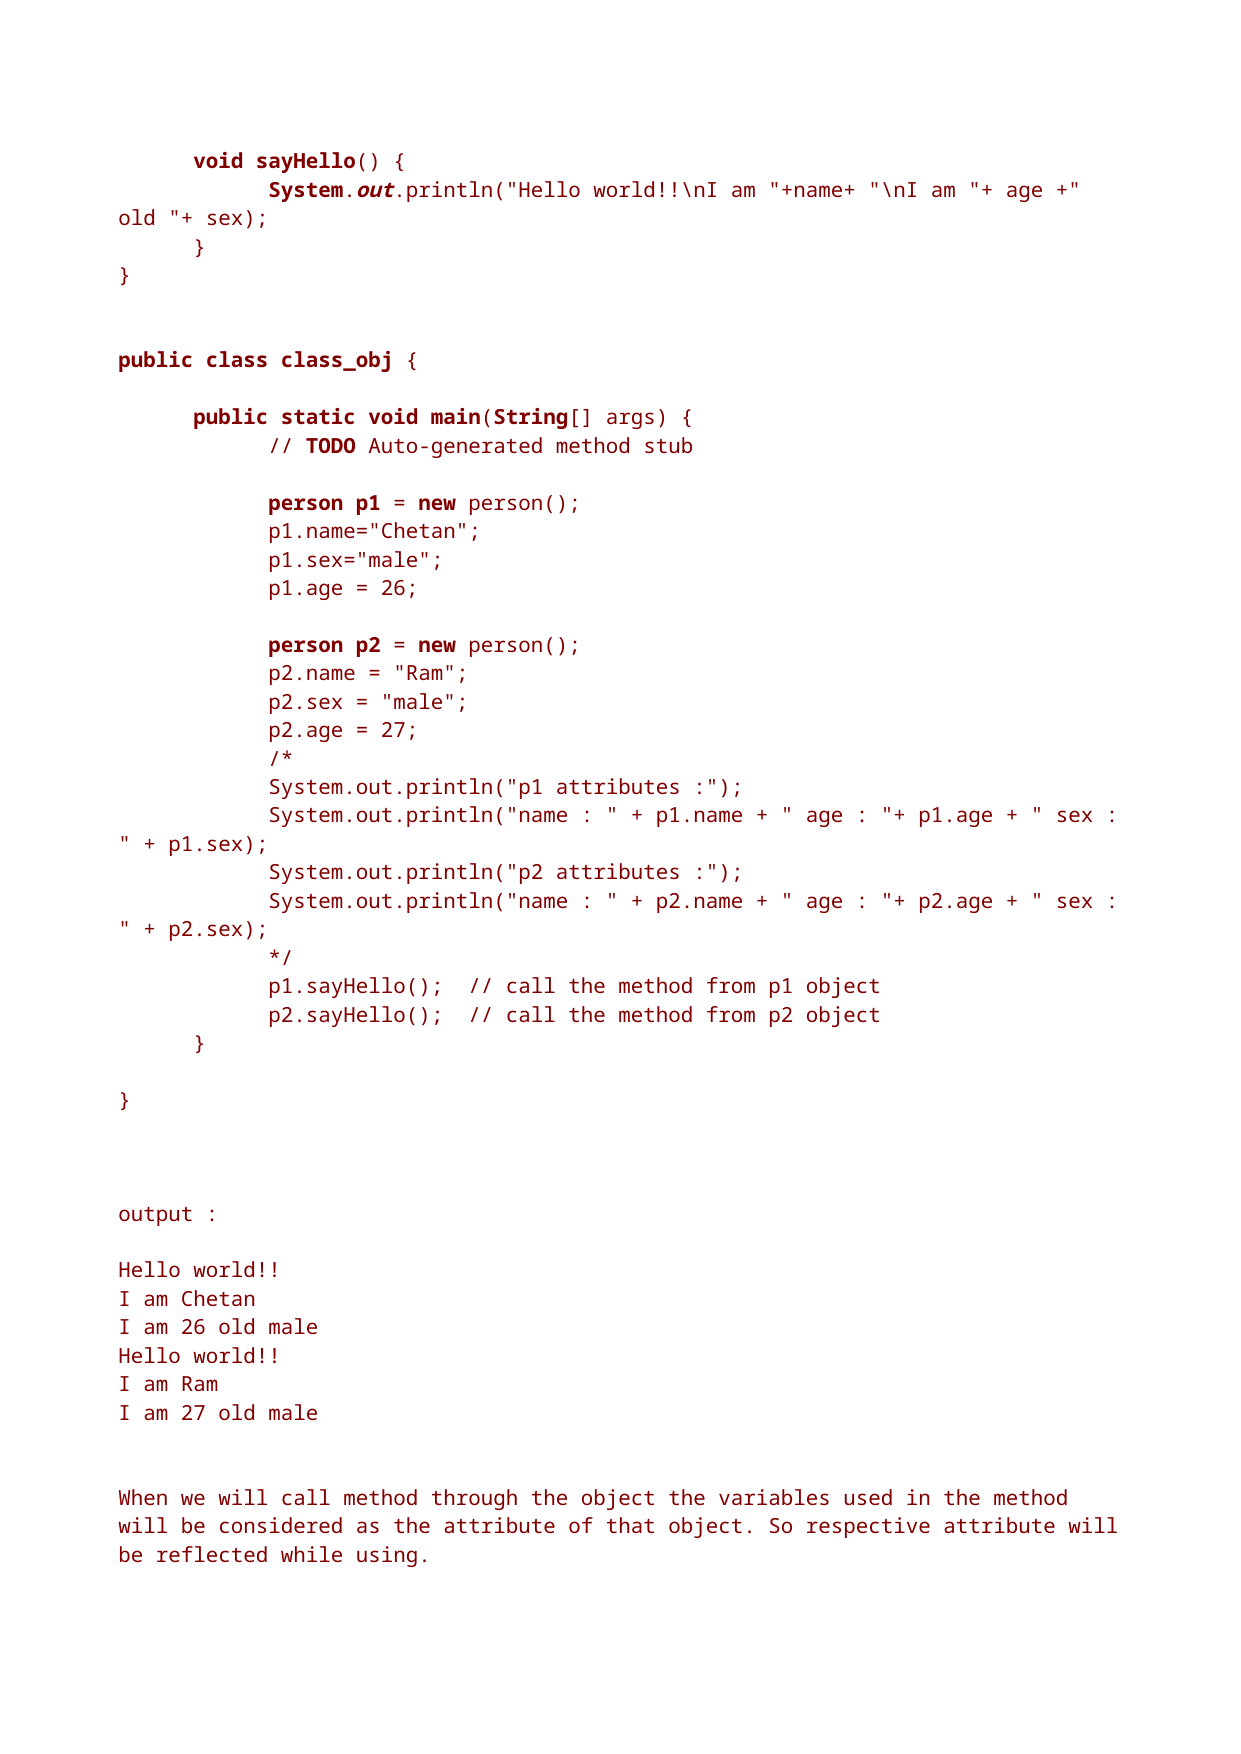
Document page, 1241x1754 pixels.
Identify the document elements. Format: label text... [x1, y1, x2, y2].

text p2.name = "Ram"; [118, 658, 1122, 687]
text } [118, 1085, 1122, 1113]
text p2.sayHello(); // call the method from p2 object [118, 1000, 1122, 1028]
text p1.age = 26; [118, 573, 1122, 602]
text I am Ram [118, 1369, 1122, 1398]
text public static void main(String[] args) { [118, 402, 1122, 431]
text person p2 = new person(); [118, 630, 1122, 658]
text /* [118, 744, 1122, 772]
text I am 26 old male [118, 1312, 1122, 1341]
text System.out.println("name : " + p1.name + " age : "+ p1.age + " sex : " + p1.sex); [118, 801, 1122, 857]
text Hello world!! [118, 1256, 1122, 1284]
text */ [118, 943, 1122, 971]
text System.out.println("p1 attributes :"); [118, 772, 1122, 801]
text When we will call method through the object the variables used in the method will be considered as the attribute of that object. So respective attribute will be reflected while using. [118, 1483, 1122, 1568]
text void sayHello() { [118, 147, 1122, 175]
text I am 27 old male [118, 1398, 1122, 1426]
text output : [118, 1199, 1122, 1227]
text p1.sayHello(); // call the method from p1 object [118, 971, 1122, 1000]
text p2.age = 27; [118, 715, 1122, 744]
text // TODO Auto-generated method stub [118, 431, 1122, 459]
text System.out.println("p2 attributes :"); [118, 857, 1122, 886]
text System.out.println("Hello world!!\nI am "+name+ "\nI am "+ age +" old "+ sex); [118, 175, 1122, 232]
text } [118, 1028, 1122, 1057]
text System.out.println("name : " + p2.name + " age : "+ p2.age + " sex : " + p2.sex); [118, 886, 1122, 943]
text p1.sex="male"; [118, 545, 1122, 573]
text public class class_obj { [118, 346, 1122, 374]
text I am Chetan [118, 1284, 1122, 1312]
text p2.sex = "male"; [118, 687, 1122, 715]
text } [118, 232, 1122, 260]
text } [118, 260, 1122, 289]
text person p1 = new person(); [118, 488, 1122, 516]
text p1.name="Chetan"; [118, 516, 1122, 545]
text Hello world!! [118, 1341, 1122, 1369]
